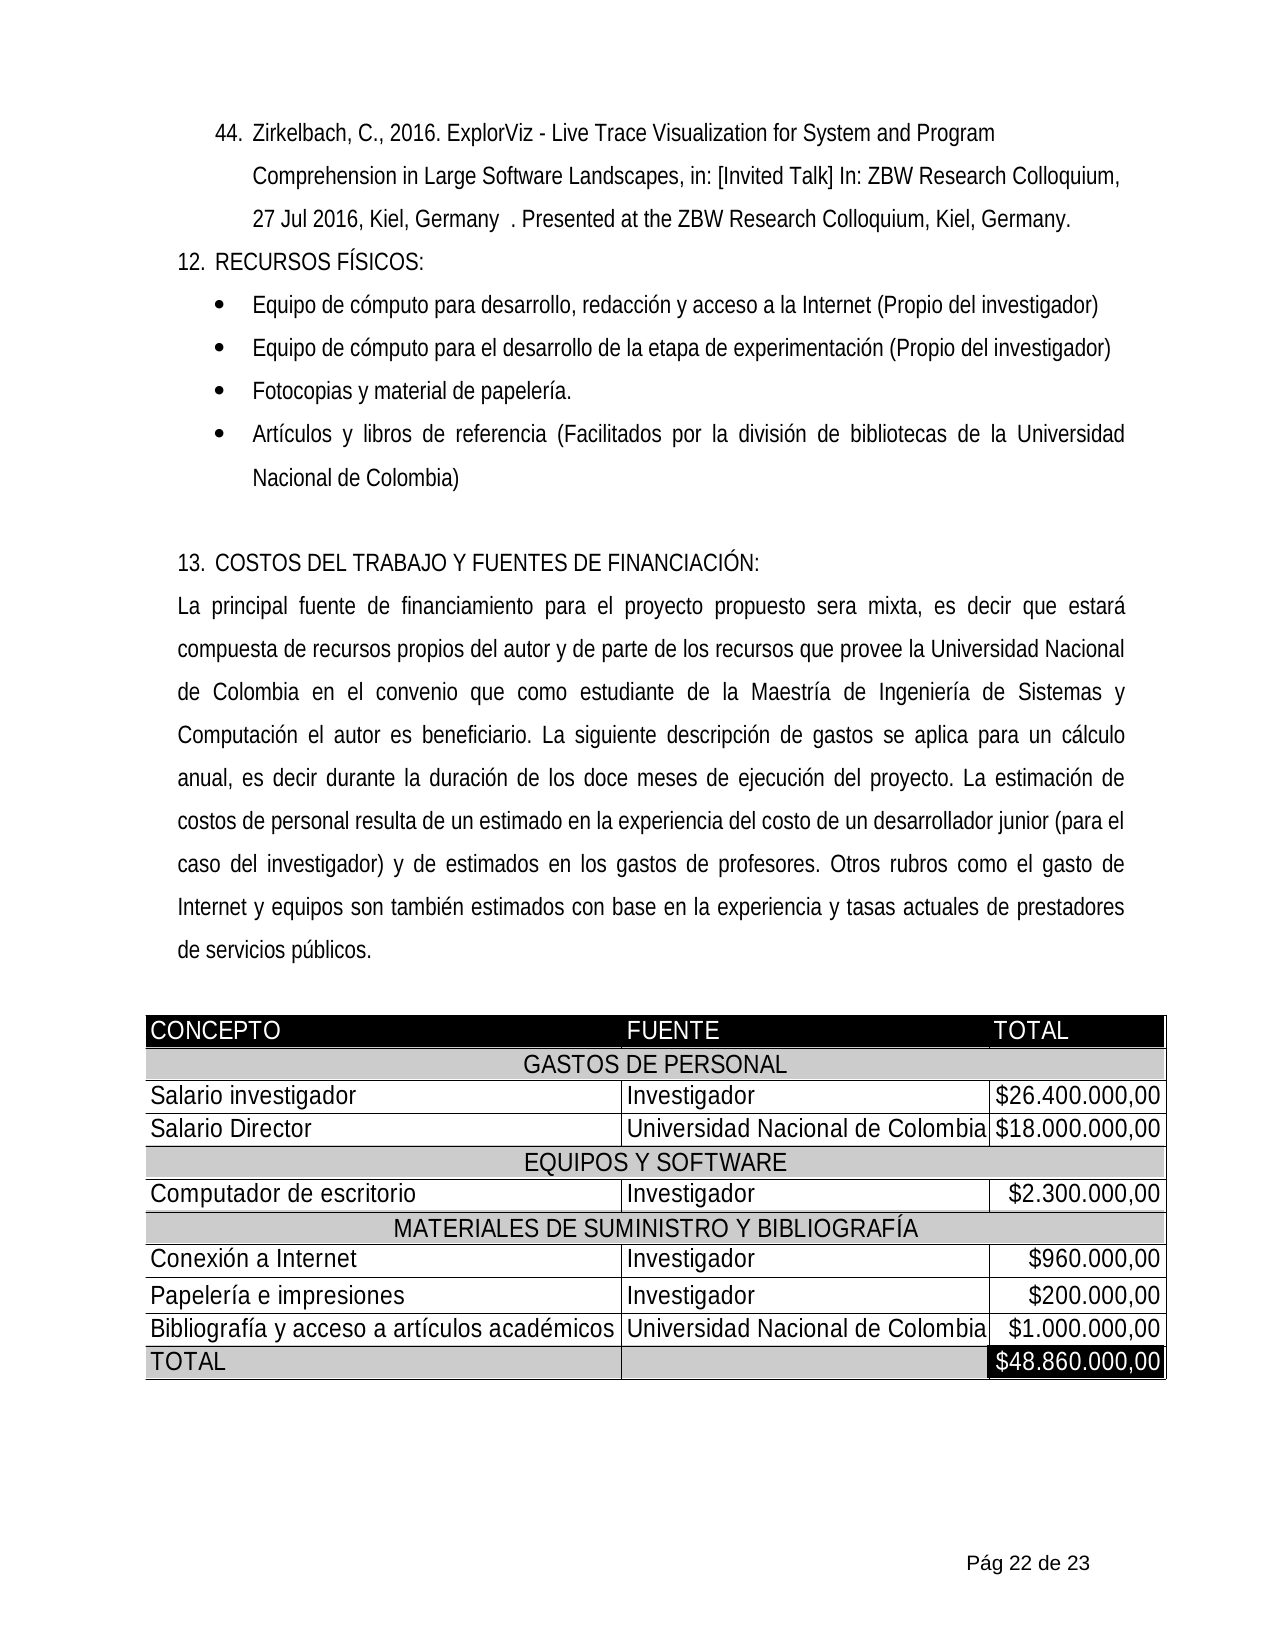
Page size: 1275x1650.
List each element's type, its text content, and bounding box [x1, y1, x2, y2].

list Fotocopias y material de papelería. [215, 376, 1127, 405]
list Equipo de cómputo para desarrollo, redacción y acceso a la Internet (Propio del investigador) [215, 290, 1127, 319]
list Zirkelbach, C., 2016. ExplorViz - Live Trace Visualization for System and Program Comprehension in Large Software Landscapes, in: [Invited Talk] In: ZBW Research Colloquium, 27 Jul 2016, Kiel, Germany . Presented at the ZBW Research Colloquium, Kiel, Germany. [215, 118, 1127, 233]
list Equipo de cómputo para el desarrollo de la etapa de experimentación (Propio del investigador) [215, 333, 1127, 362]
list RECURSOS FÍSICOS: [177, 247, 1127, 276]
list COSTOS DEL TRABAJO Y FUENTES DE FINANCIACIÓN: [177, 548, 1127, 577]
list Artículos y libros de referencia (Facilitados por la división de bibliotecas de la Universidad Nacional de Colombia) [215, 419, 1127, 491]
text La principal fuente de financiamiento para el proyecto propuesto sera mixta, es decir que estará compuesta de recursos propios del autor y de parte de los recursos que provee la Universidad Nacional de Colombia en el convenio que como estudiante de la Maestría de Ingeniería de Sistemas y Computación el autor es beneficiario. La siguiente descripción de gastos se aplica para un cálculo anual, es decir durante la duración de los doce meses de ejecución del proyecto. La estimación de costos de personal resulta de un estimado en la experiencia del costo de un desarrollador junior (para el caso del investigador) y de estimados en los gastos de profesores. Otros rubros como el gasto de Internet y equipos son también estimados con base en la experiencia y tasas actuales de prestadores de servicios públicos. [177, 591, 1127, 963]
